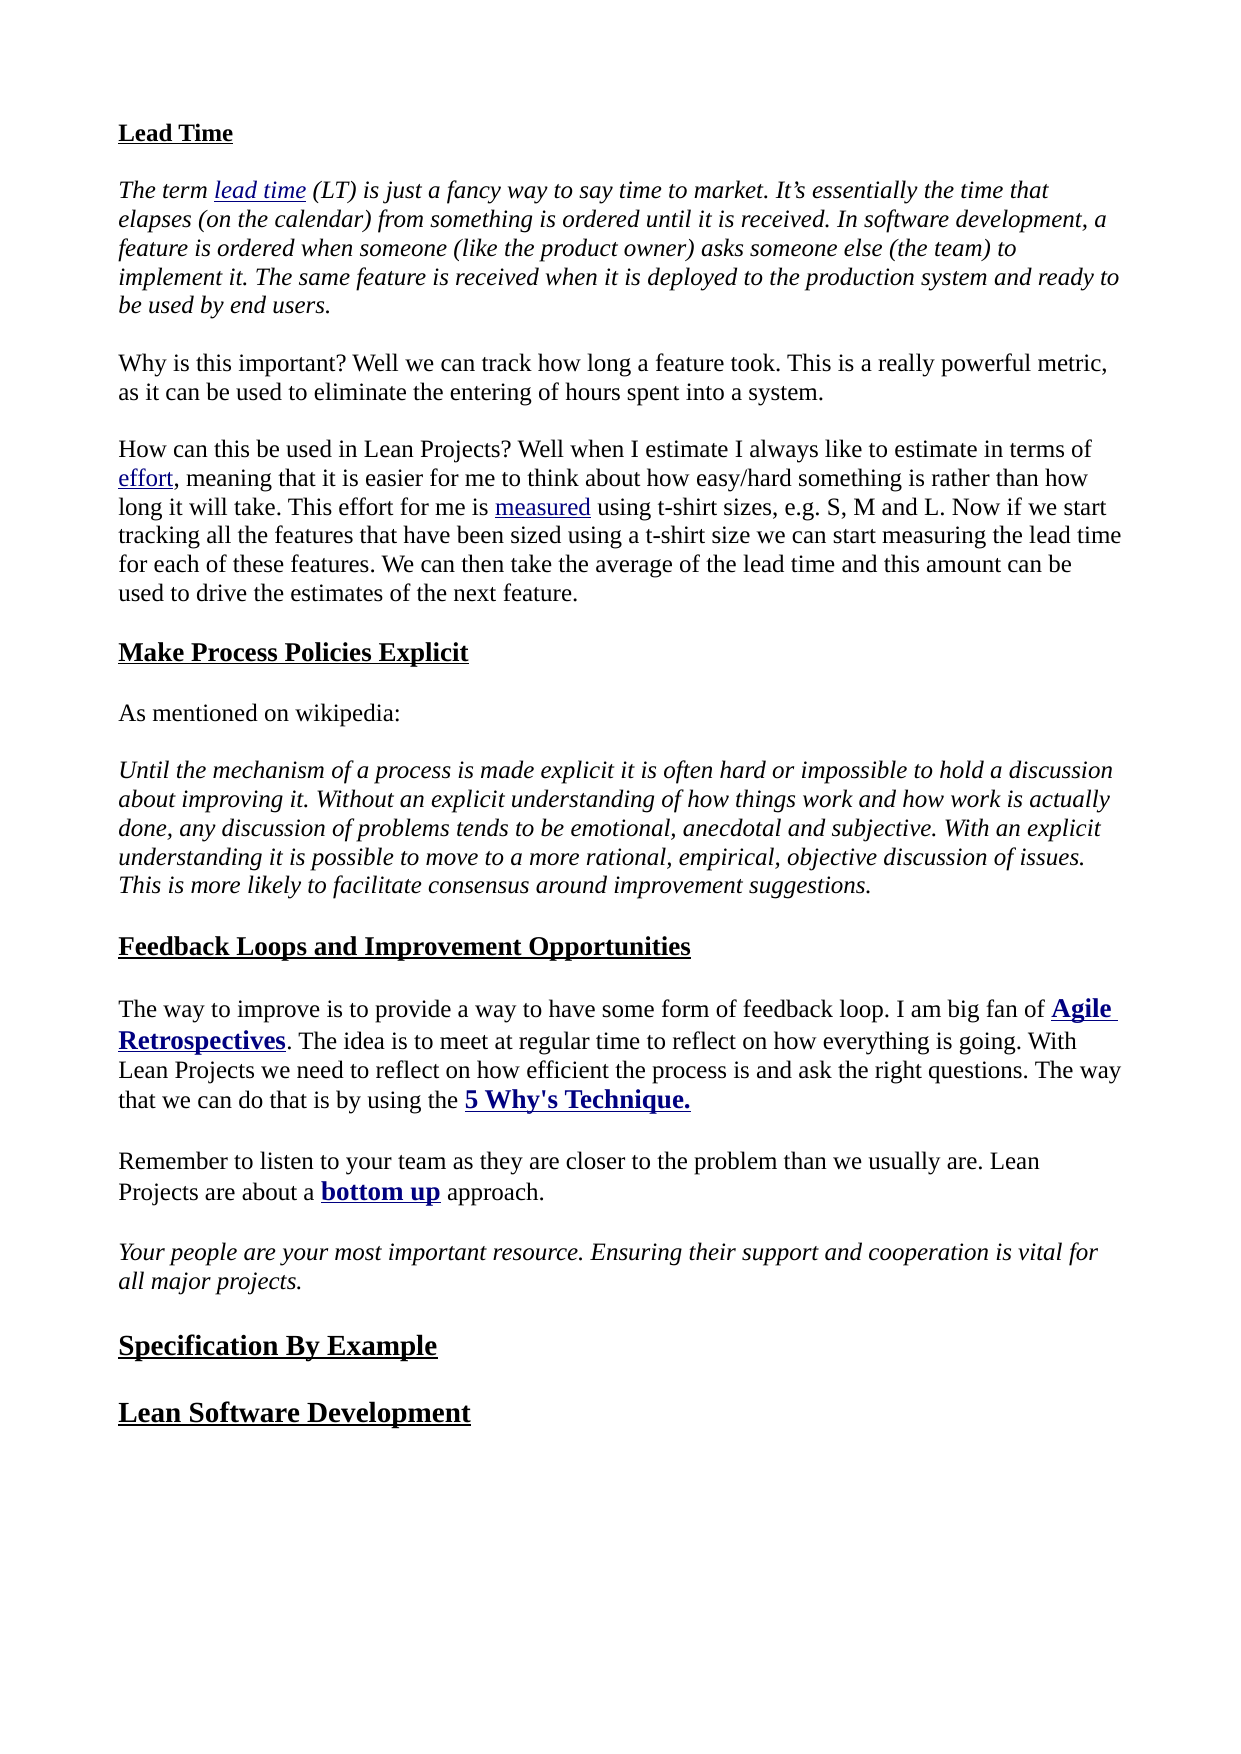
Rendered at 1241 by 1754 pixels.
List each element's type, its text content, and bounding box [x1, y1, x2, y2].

text Remember to listen to your team as they are closer to the problem than we usually are. Lean Projects are about a bottom up approach. [118, 1146, 1122, 1206]
text Your people are your most important resource. Ensuring their support and cooperation is vital for all major projects. [118, 1237, 1122, 1294]
text How can this be used in Lean Projects? Well when I estimate I always like to estimate in terms of effort, meaning that it is easier for me to think about how easy/hard something is rather than how long it will take. This effort for me is measured using t-shirt sizes, e.g. S, M and L. Now if we start tracking all the features that have been sized using a t-shirt size we can start measuring the lead time for each of these features. We can then take the average of the lead time and this amount can be used to drive the estimates of the next feature. [118, 434, 1122, 607]
text The way to improve is to provide a way to have some form of feedback loop. I am big fan of Agile Retrospectives. The idea is to meet at regular time to reflect on how everything is going. With Lean Projects we need to reflect on how efficient the process is and ask the right questions. The way that we can do that is by using the 5 Why's Technique. [118, 993, 1122, 1115]
text Lean Software Development [118, 1395, 1122, 1429]
text Specification By Example [118, 1328, 1122, 1362]
text Why is this important? Well we can track how long a feature took. This is a really powerful metric, as it can be used to eliminate the entering of hours spent into a system. [118, 348, 1122, 406]
text Until the mechanism of a process is made explicit it is often hard or impossible to hold a discussion about improving it. Without an explicit understanding of how things work and how work is actually done, any discussion of problems tends to be emotional, anecdotal and subjective. With an explicit understanding it is possible to move to a more rational, empirical, objective discussion of issues. This is more likely to facilitate consensus around improvement suggestions. [118, 755, 1122, 899]
text Feedback Loops and Improvement Opportunities [118, 930, 1122, 961]
text As mentioned on wikipedia: [118, 698, 1122, 727]
text The term lead time (LT) is just a fancy way to say time to market. It’s essentially the time that elapses (on the calendar) from something is ordered until it is received. In software development, a feature is ordered when someone (like the product owner) asks someone else (the team) to implement it. The same feature is received when it is deployed to the production system and ready to be used by end users. [118, 176, 1122, 319]
text Lead Time [118, 118, 1122, 147]
text Make Process Policies Explicit [118, 636, 1122, 667]
